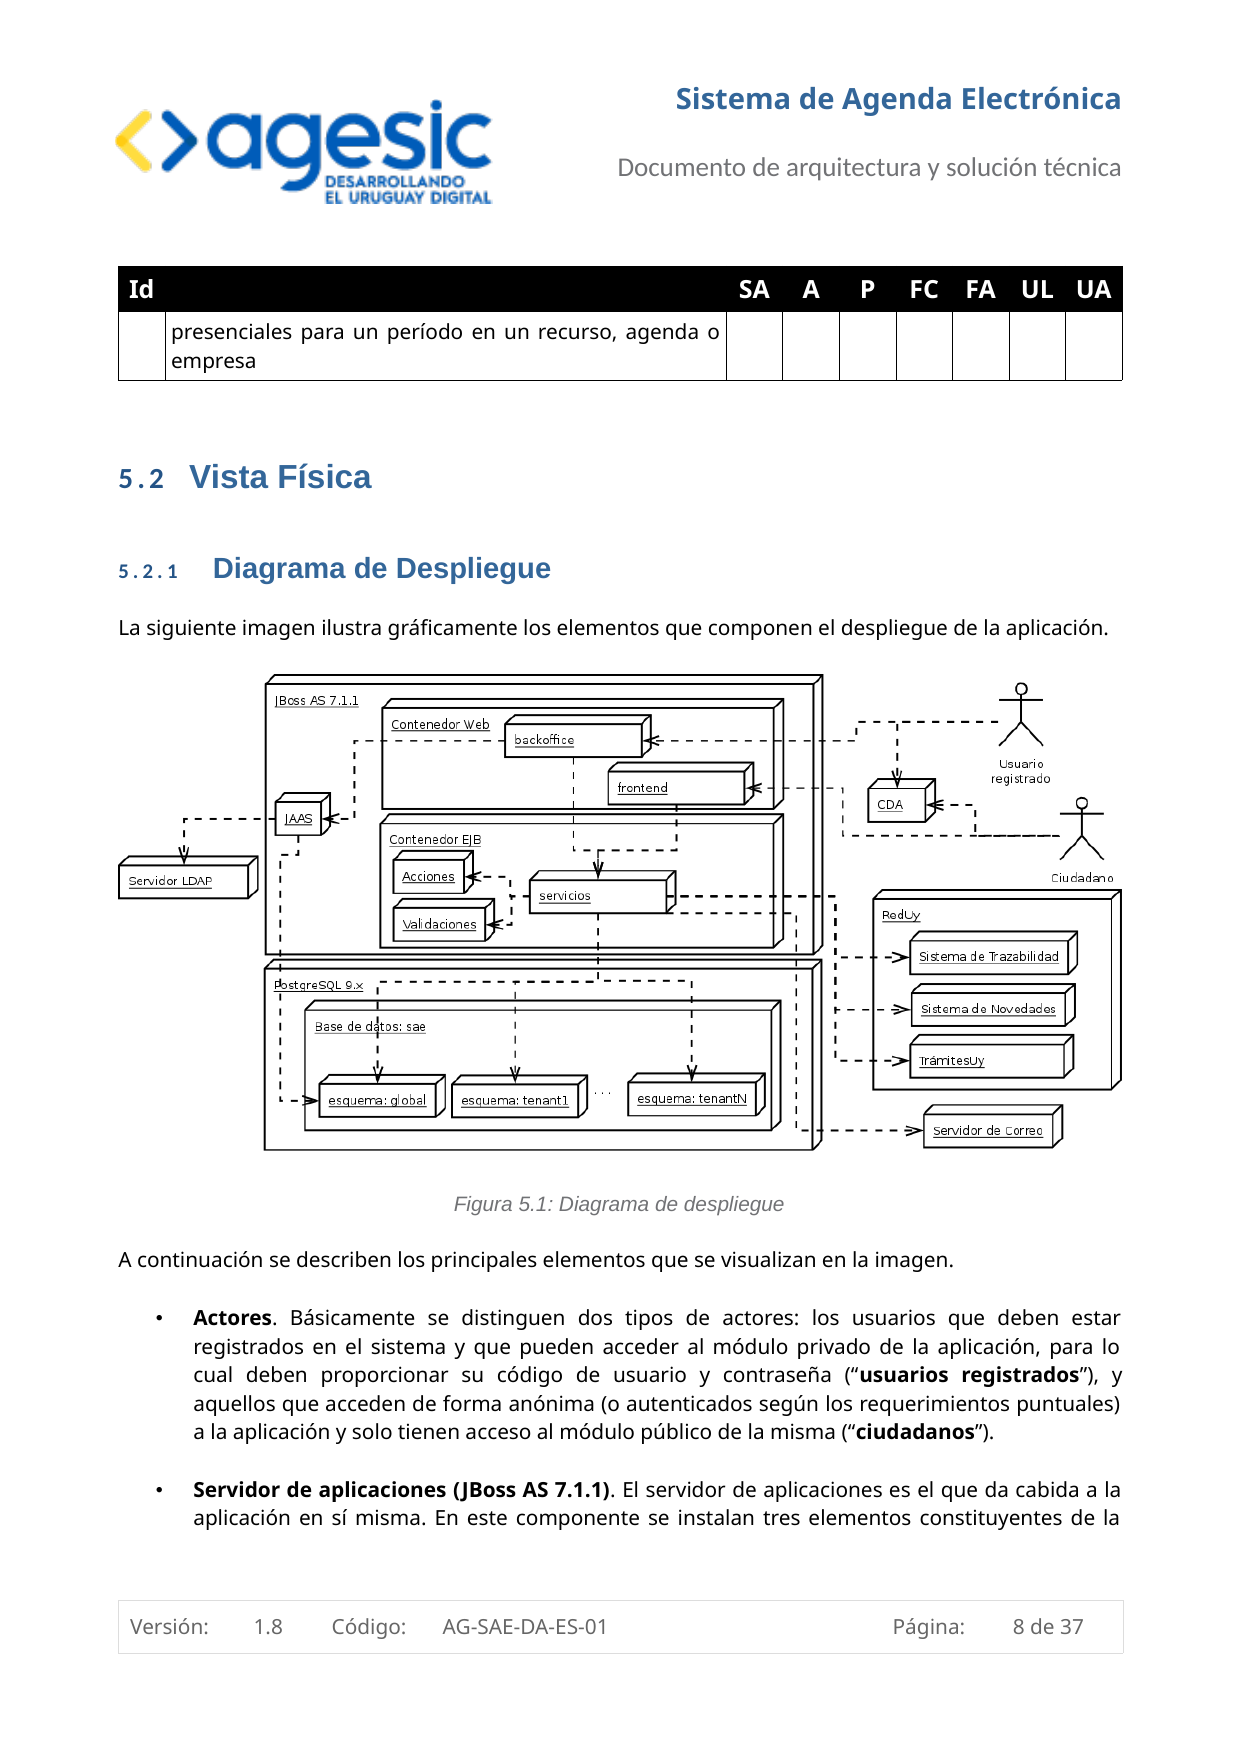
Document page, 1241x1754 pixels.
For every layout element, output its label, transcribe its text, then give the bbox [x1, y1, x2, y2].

table_header Id [119, 267, 165, 311]
table_cell [840, 312, 896, 380]
table_header FA [953, 267, 1009, 311]
table_cell [1010, 312, 1065, 380]
table_cell [119, 312, 165, 380]
table_cell presenciales para un período en un recurso, agenda o empresa [166, 312, 726, 380]
table_header P [840, 267, 896, 311]
list Actores. Básicamente se distinguen dos tipos de actores: los usuarios que deben estar registrados en el sistema y que pueden acceder al módulo privado de la aplicación, para lo cual deben proporcionar su código de usuario y contraseña (“usuarios registrados”), y aquellos que acceden de forma anónima (o autenticados según los requerimientos puntuales) a la aplicación y solo tienen acceso al módulo público de la misma (“ciudadanos”). [156, 1303, 1122, 1446]
table_cell [727, 312, 782, 380]
table_cell [783, 312, 839, 380]
list Servidor de aplicaciones (JBoss AS 7.1.1). El servidor de aplicaciones es el que da cabida a la aplicación en sí misma. En este componente se instalan tres elementos constituyentes de la [156, 1475, 1122, 1532]
table_cell [953, 312, 1009, 380]
table_header UA [1066, 267, 1122, 311]
picture [118, 671, 1123, 1151]
table_header A [783, 267, 839, 311]
table_header UL [1010, 267, 1065, 311]
subtitle Diagrama de Despliegue [118, 551, 1122, 584]
table_header [166, 267, 726, 311]
table_cell [897, 312, 952, 380]
text A continuación se describen los principales elementos que se visualizan en la imagen. [118, 1216, 1122, 1274]
picture [115, 99, 493, 204]
text Figura 5.1: Diagrama de despliegue [118, 1151, 1122, 1216]
subtitle Vista Física [118, 457, 1122, 496]
table_cell [1066, 312, 1122, 380]
table_header FC [897, 267, 952, 311]
table_header SA [727, 267, 782, 311]
text La siguiente imagen ilustra gráficamente los elementos que componen el despliegue de la aplicación. [118, 613, 1122, 642]
